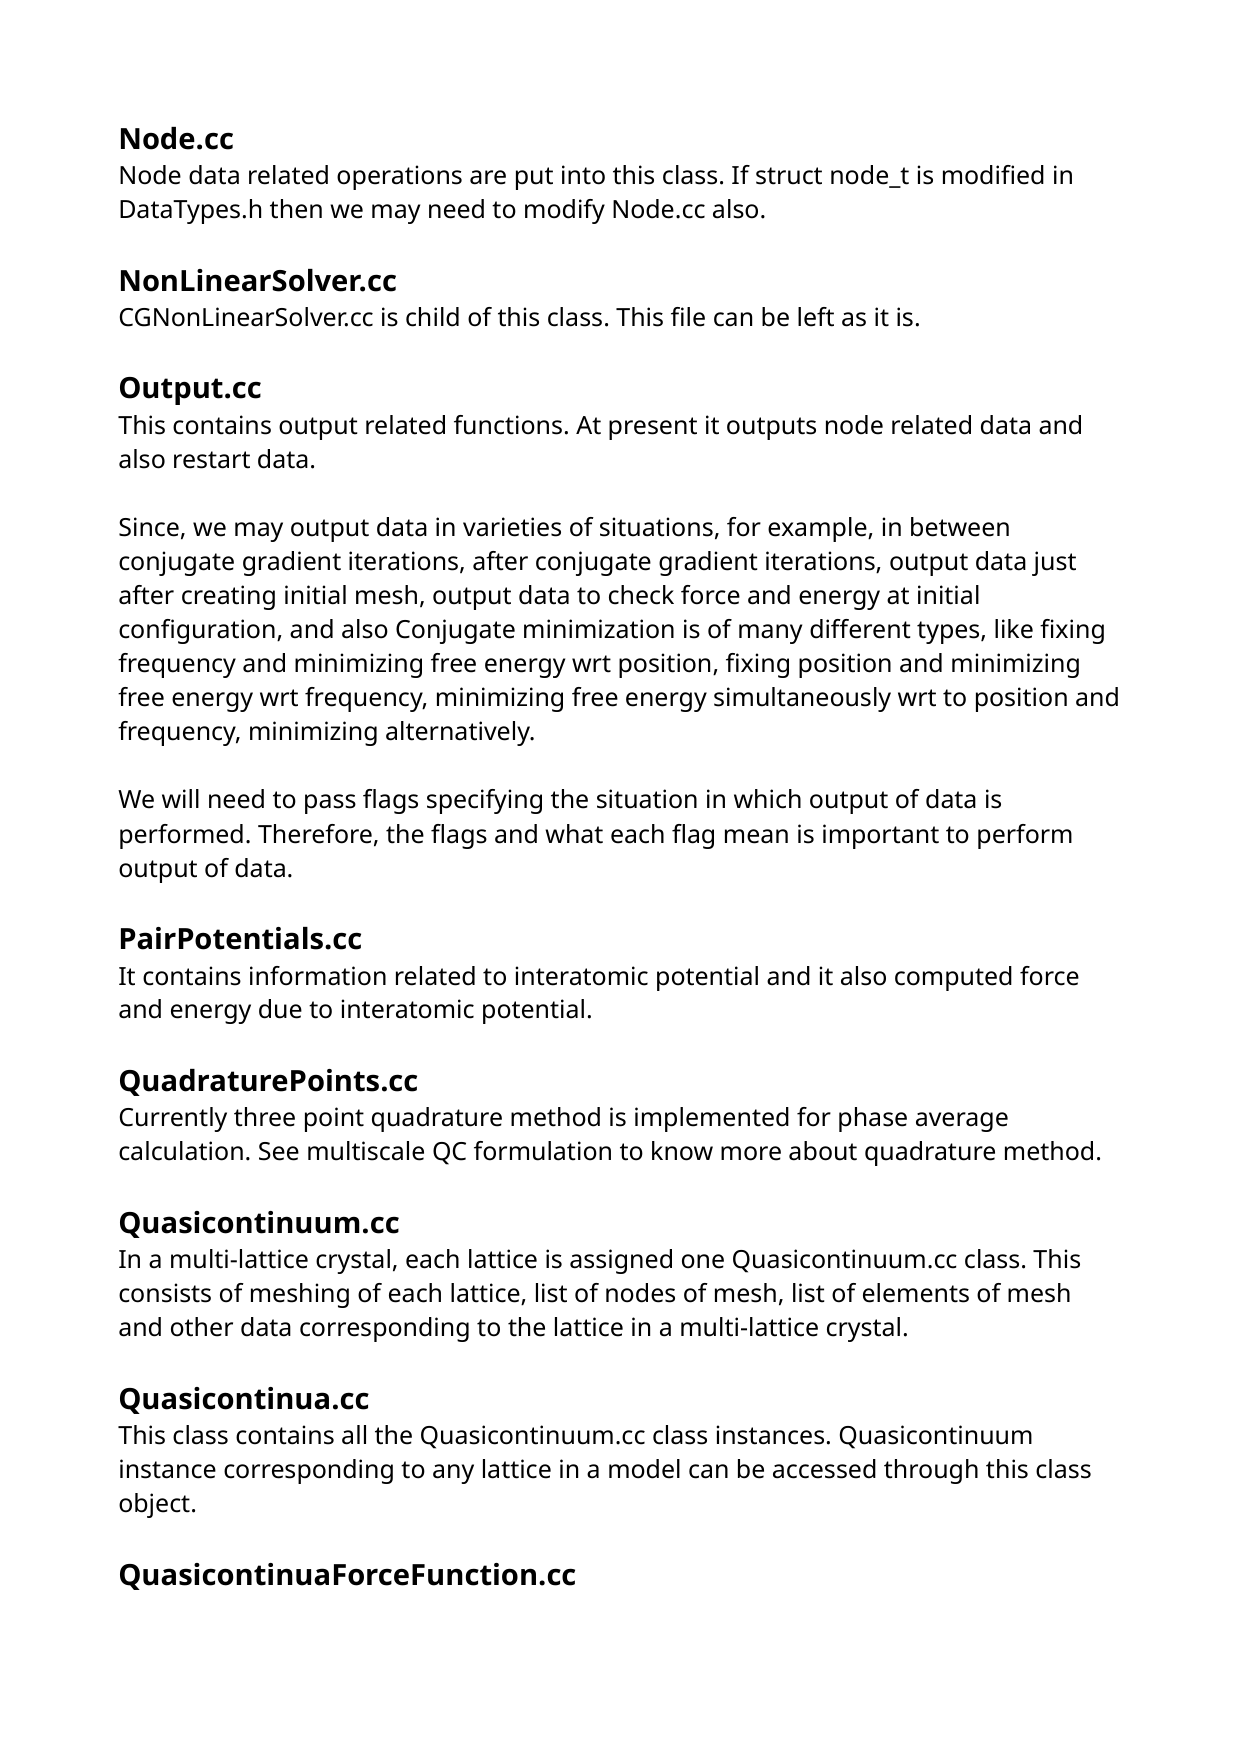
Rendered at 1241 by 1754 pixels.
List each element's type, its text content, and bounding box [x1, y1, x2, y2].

text In a multi-lattice crystal, each lattice is assigned one Quasicontinuum.cc class. This consists of meshing of each lattice, list of nodes of mesh, list of elements of mesh and other data corresponding to the lattice in a multi-lattice crystal. [118, 1242, 1122, 1344]
text It contains information related to interatomic potential and it also computed force and energy due to interatomic potential. [118, 958, 1122, 1026]
text Since, we may output data in varieties of situations, for example, in between conjugate gradient iterations, after conjugate gradient iterations, output data just after creating initial mesh, output data to check force and energy at initial configuration, and also Conjugate minimization is of many different types, like fixing frequency and minimizing free energy wrt position, fixing position and minimizing free energy wrt frequency, minimizing free energy simultaneously wrt to position and frequency, minimizing alternatively. [118, 510, 1122, 748]
text Quasicontinuum.cc [118, 1202, 1122, 1242]
text Quasicontinua.cc [118, 1378, 1122, 1418]
text CGNonLinearSolver.cc is child of this class. This file can be left as it is. [118, 300, 1122, 334]
text Output.cc [118, 368, 1122, 407]
text Node.cc [118, 118, 1122, 158]
text We will need to pass flags specifying the situation in which output of data is performed. Therefore, the flags and what each flag mean is important to perform output of data. [118, 782, 1122, 884]
text QuadraturePoints.cc [118, 1060, 1122, 1100]
text This contains output related functions. At present it outputs node related data and also restart data. [118, 407, 1122, 476]
text QuasicontinuaForceFunction.cc [118, 1554, 1122, 1594]
text Currently three point quadrature method is implemented for phase average calculation. See multiscale QC formulation to know more about quadrature method. [118, 1100, 1122, 1168]
text Node data related operations are put into this class. If struct node_t is modified in DataTypes.h then we may need to modify Node.cc also. [118, 158, 1122, 226]
text PairPotentials.cc [118, 918, 1122, 958]
text This class contains all the Quasicontinuum.cc class instances. Quasicontinuum instance corresponding to any lattice in a model can be accessed through this class object. [118, 1418, 1122, 1520]
text NonLinearSolver.cc [118, 260, 1122, 300]
